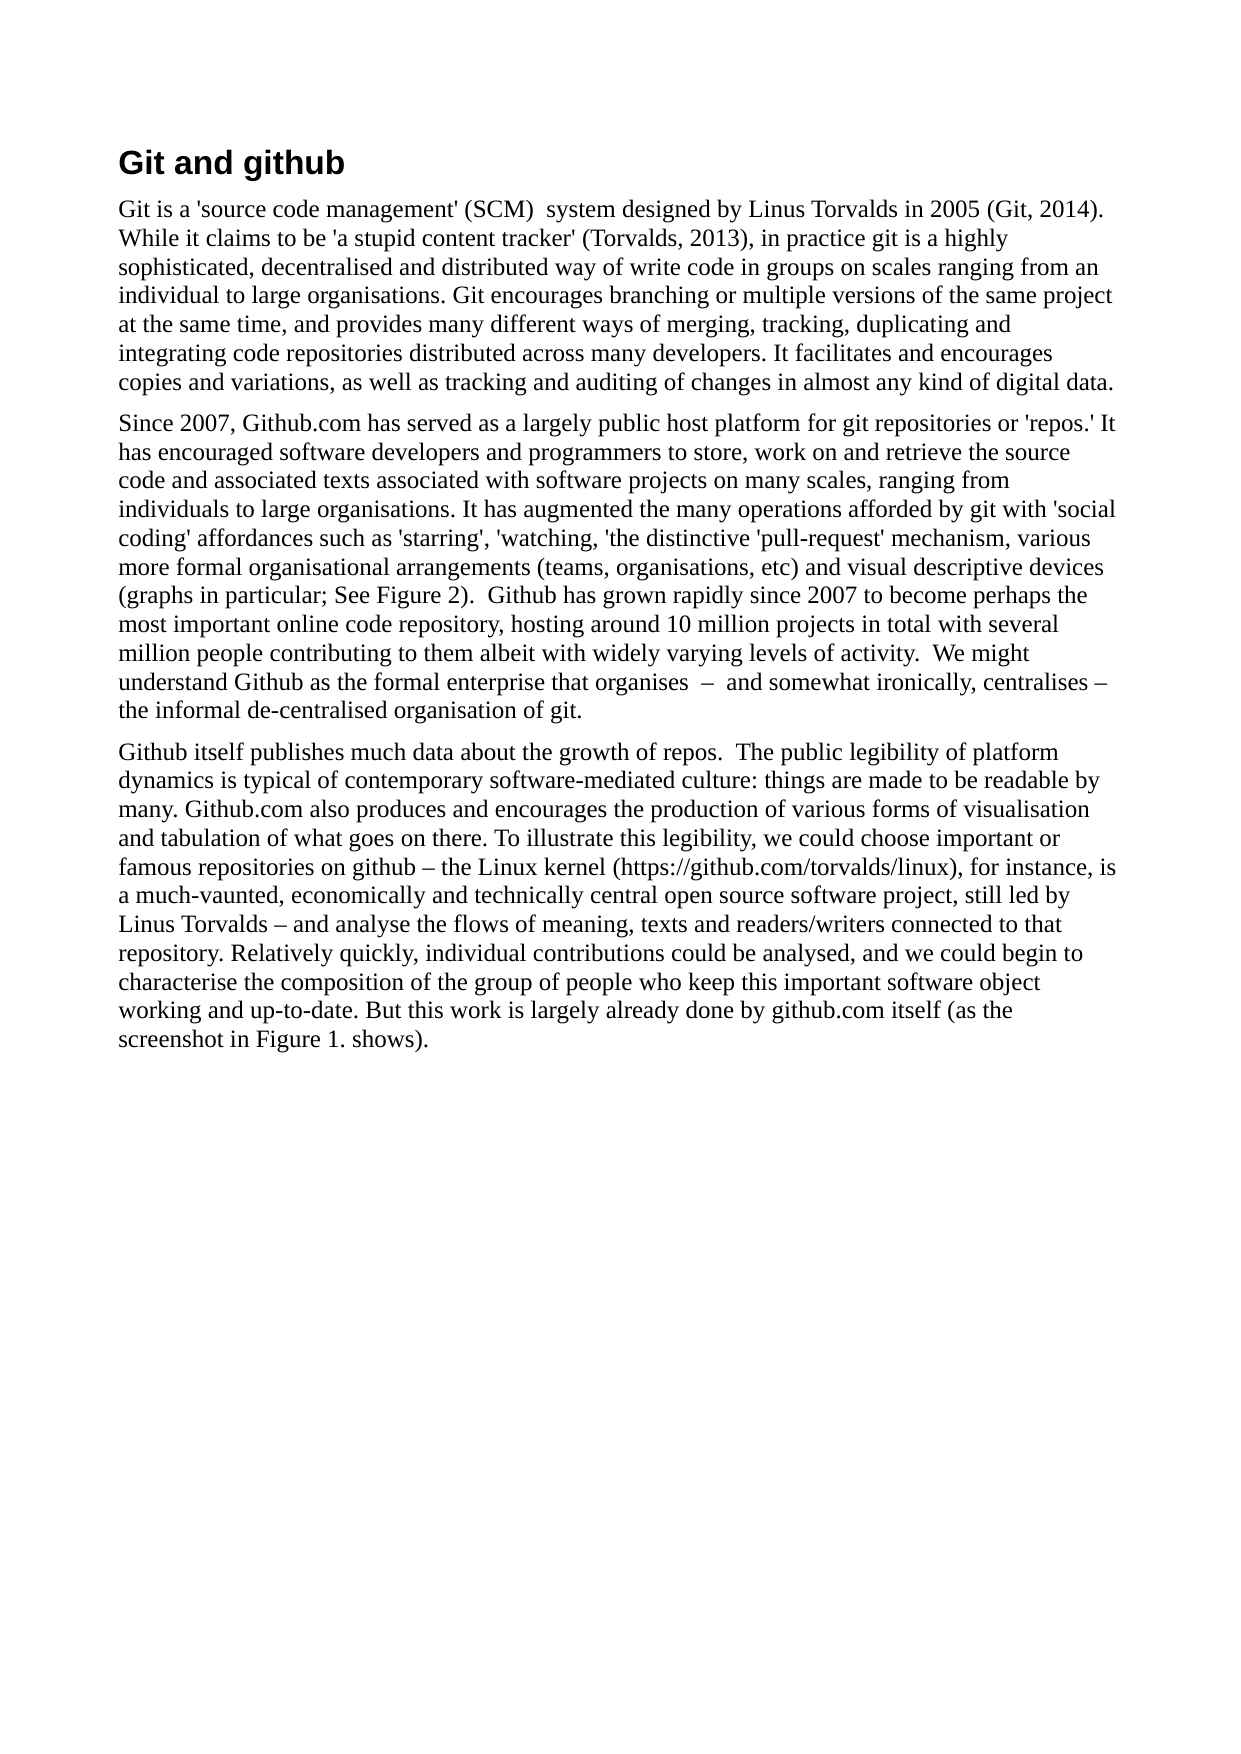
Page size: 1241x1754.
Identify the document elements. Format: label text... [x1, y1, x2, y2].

subtitle Git and github [118, 143, 1122, 182]
text Git is a 'source code management' (SCM) system designed by Linus Torvalds in 2005 (Git, 2014). While it claims to be 'a stupid content tracker' (Torvalds, 2013), in practice git is a highly sophisticated, decentralised and distributed way of write code in groups on scales ranging from an individual to large organisations. Git encourages branching or multiple versions of the same project at the same time, and provides many different ways of merging, tracking, duplicating and integrating code repositories distributed across many developers. It facilitates and encourages copies and variations, as well as tracking and auditing of changes in almost any kind of digital data. [118, 194, 1122, 396]
text Github itself publishes much data about the growth of repos. The public legibility of platform dynamics is typical of contemporary software-mediated culture: things are made to be readable by many. Github.com also produces and encourages the production of various forms of visualisation and tabulation of what goes on there. To illustrate this legibility, we could choose important or famous repositories on github – the Linux kernel (https://github.com/torvalds/linux), for instance, is a much-vaunted, economically and technically central open source software project, still led by Linus Torvalds – and analyse the flows of meaning, texts and readers/writers connected to that repository. Relatively quickly, individual contributions could be analysed, and we could begin to characterise the composition of the group of people who keep this important software object working and up-to-date. But this work is largely already done by github.com itself (as the screenshot in Figure 1. shows). [118, 737, 1122, 1053]
text Since 2007, Github.com has served as a largely public host platform for git repositories or 'repos.' It has encouraged software developers and programmers to store, work on and retrieve the source code and associated texts associated with software projects on many scales, ranging from individuals to large organisations. It has augmented the many operations afforded by git with 'social coding' affordances such as 'starring', 'watching, 'the distinctive 'pull-request' mechanism, various more formal organisational arrangements (teams, organisations, etc) and visual descriptive devices (graphs in particular; See Figure 2). Github has grown rapidly since 2007 to become perhaps the most important online code repository, hosting around 10 million projects in total with several million people contributing to them albeit with widely varying levels of activity. We might understand Github as the formal enterprise that organises – and somewhat ironically, centralises – the informal de-centralised organisation of git. [118, 408, 1122, 724]
